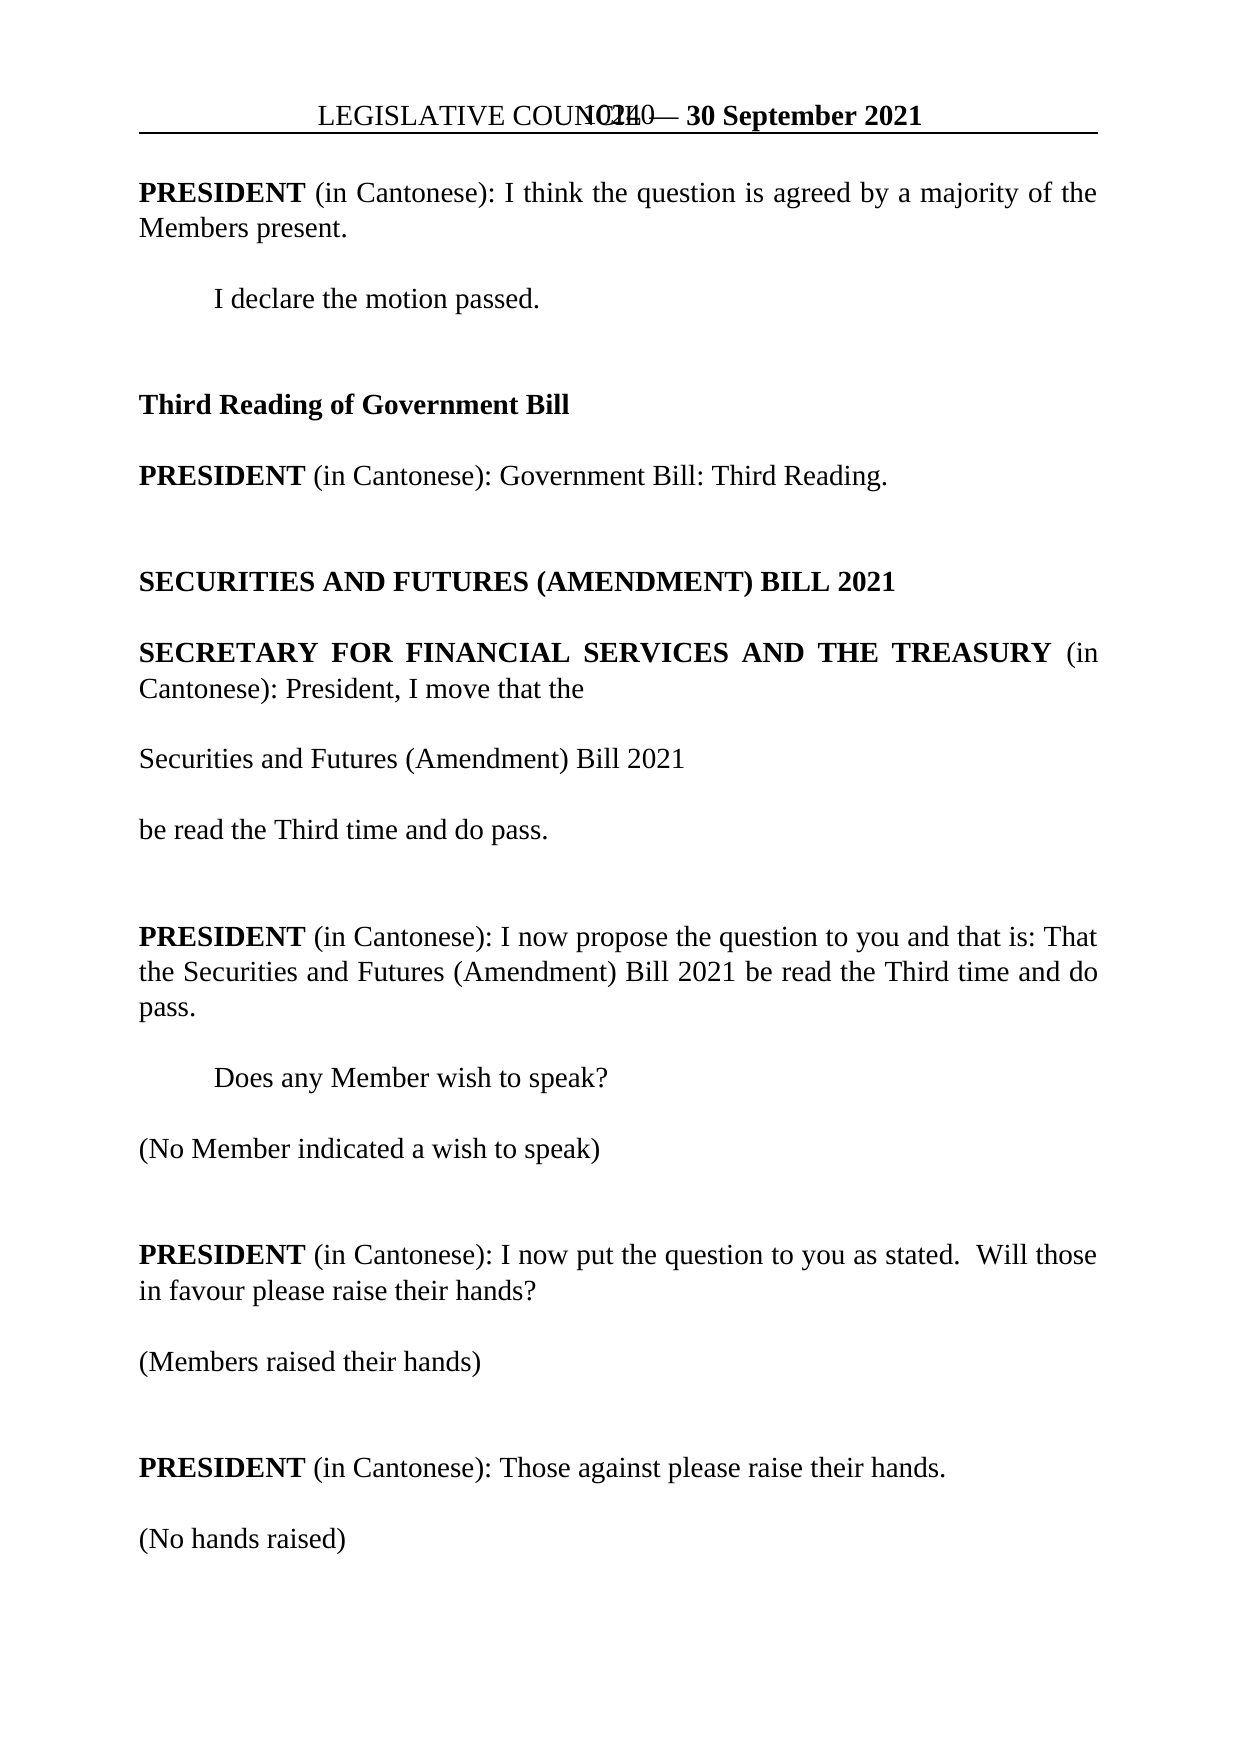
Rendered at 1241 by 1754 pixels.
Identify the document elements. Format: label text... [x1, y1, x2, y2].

text Does any Member wish to speak? [139, 1058, 1098, 1094]
text PRESIDENT (in Cantonese): I now propose the question to you and that is: That the Securities and Futures (Amendment) Bill 2021 be read the Third time and do pass. [139, 917, 1098, 1023]
text PRESIDENT (in Cantonese): Those against please raise their hands. [139, 1448, 1098, 1483]
text SECRETARY FOR FINANCIAL SERVICES AND THE TREASURY (in Cantonese): President, I move that the [139, 633, 1098, 704]
text PRESIDENT (in Cantonese): Government Bill: Third Reading. [139, 456, 1098, 492]
text (Members raised their hands) [139, 1342, 1098, 1377]
text PRESIDENT (in Cantonese): I now put the question to you as stated. Will those in favour please raise their hands? [139, 1236, 1098, 1306]
text SECURITIES AND FUTURES (AMENDMENT) BILL 2021 [139, 563, 1098, 598]
text PRESIDENT (in Cantonese): I think the question is agreed by a majority of the Members present. [139, 173, 1098, 244]
text be read the Third time and do pass. [139, 811, 1098, 846]
text Securities and Futures (Amendment) Bill 2021 [139, 740, 1098, 775]
text Third Reading of Government Bill [139, 386, 1098, 421]
text (No Member indicated a wish to speak) [139, 1129, 1098, 1165]
text I declare the motion passed. [139, 279, 1098, 315]
text (No hands raised) [139, 1519, 1098, 1554]
